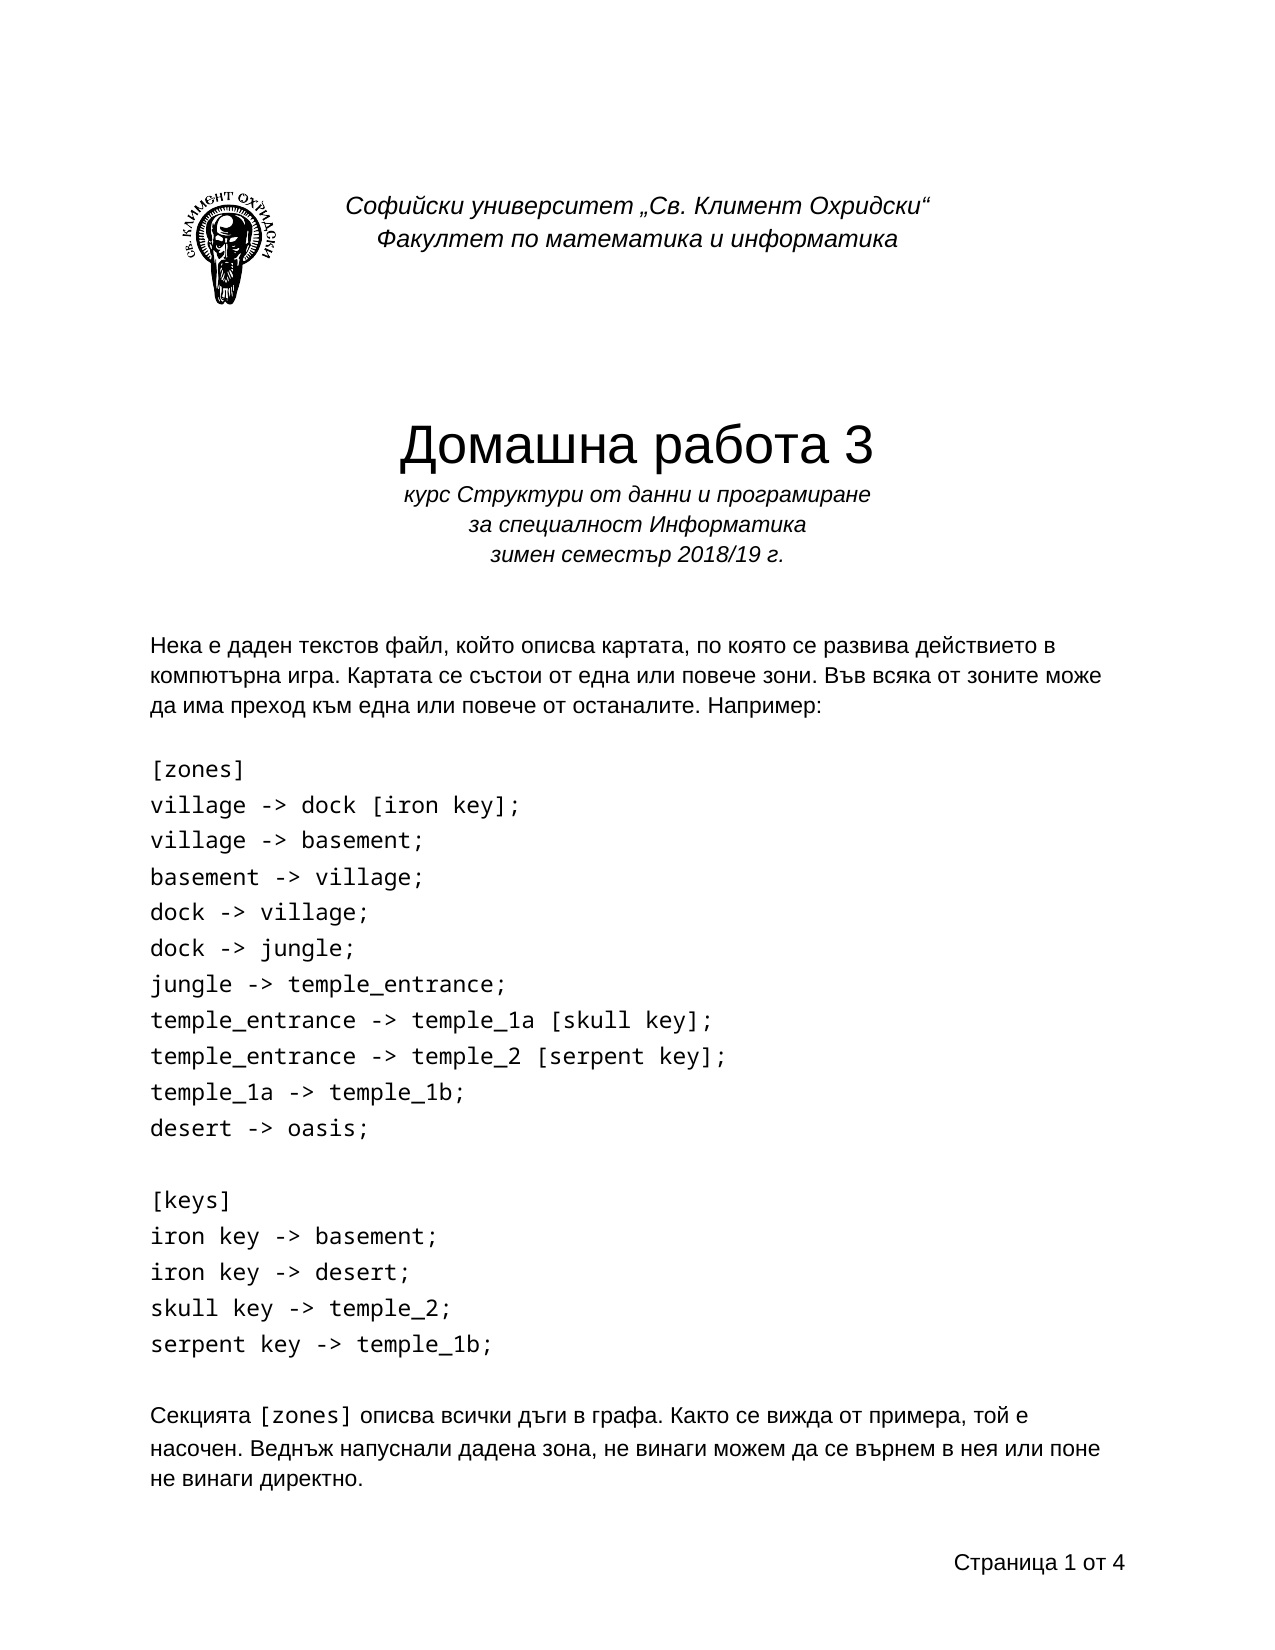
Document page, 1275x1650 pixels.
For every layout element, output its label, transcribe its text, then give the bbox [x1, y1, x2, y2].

text temple_entrance -> temple_1a [skull key]; [150, 1004, 1125, 1035]
text за специалност Информатика [150, 511, 1125, 537]
title Домашна работа 3 [150, 412, 1125, 474]
picture [179, 190, 277, 306]
text jungle -> temple_entrance; [150, 968, 1125, 999]
text dock -> jungle; [150, 932, 1125, 963]
text temple_1a -> temple_1b; [150, 1076, 1125, 1107]
text temple_entrance -> temple_2 [serpent key]; [150, 1040, 1125, 1071]
text iron key -> desert; [150, 1256, 1125, 1287]
table_header [956, 180, 1106, 316]
table_header [169, 180, 319, 316]
text serpent key -> temple_1b; [150, 1328, 1125, 1359]
text skull key -> temple_2; [150, 1292, 1125, 1323]
text [zones] [150, 753, 1125, 784]
text [keys] iron key -> basement; [150, 1184, 1125, 1251]
text village -> dock [iron key]; village -> basement; [150, 788, 1125, 856]
text Секцията [zones] описва всички дъги в графа. Както се вижда от примера, той е насочен. Веднъж напуснали дадена зона, не винаги можем да се върнем в нея или поне не винаги директно. [150, 1399, 1125, 1491]
text desert -> oasis; [150, 1112, 1125, 1143]
text курс Структури от данни и програмиране [150, 481, 1125, 507]
text dock -> village; [150, 896, 1125, 928]
table_header Софийски университет „Св. Климент Охридски“ Факултет по математика и информатика [319, 180, 956, 316]
text Нека е даден текстов файл, който описва картата, по която се развива действието в компютърна игра. Картата се състои от една или повече зони. Във всяка от зоните може да има преход към една или повече от останалите. Например: [150, 632, 1125, 718]
text зимен семестър 2018/19 г. [150, 541, 1125, 567]
text basement -> village; [150, 860, 1125, 892]
